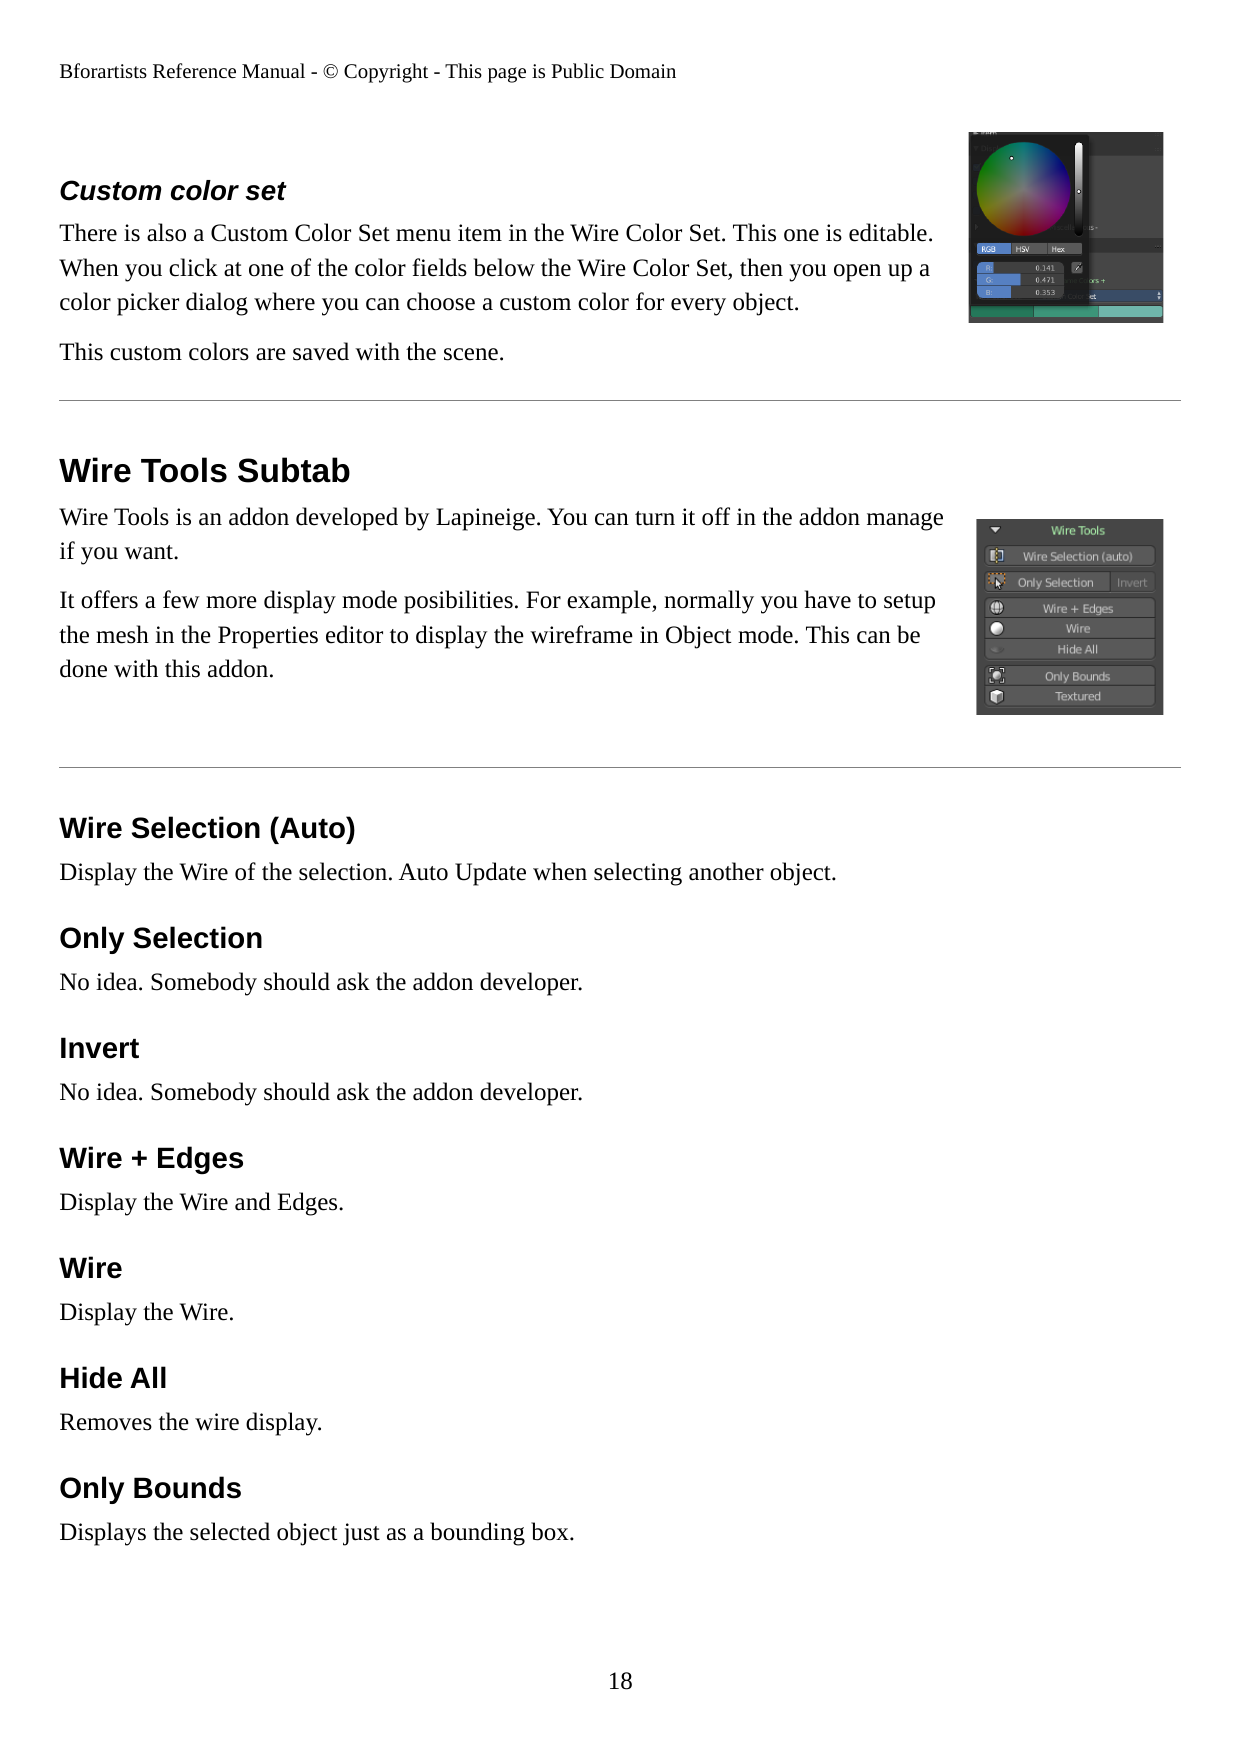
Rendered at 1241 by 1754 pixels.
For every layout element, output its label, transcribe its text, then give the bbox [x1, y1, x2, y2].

text Display the Wire. [59, 1297, 1181, 1326]
subtitle Wire + Edges [59, 1141, 1181, 1174]
subtitle Only Selection [59, 921, 1181, 955]
picture [976, 519, 1164, 715]
text Wire Tools is an addon developed by Lapineige. You can turn it off in the addon manage if you want. [59, 502, 1181, 565]
subtitle [1164, 174, 1181, 206]
text Displays the selected object just as a bounding box. [59, 1517, 1181, 1546]
subtitle Invert [59, 1031, 1181, 1065]
text Display the Wire and Edges. [59, 1187, 1181, 1216]
text It offers a few more display mode posibilities. For example, normally you have to setup the mesh in the Properties editor to display the wireframe in Object mode. This can be done with this addon. [59, 585, 976, 683]
text Display the Wire of the selection. Auto Update when selecting another object. [59, 857, 1181, 886]
text Removes the wire display. [59, 1407, 1181, 1436]
subtitle Hide All [59, 1361, 1181, 1394]
subtitle Custom color set [59, 174, 968, 206]
subtitle Wire Selection (Auto) [59, 811, 1181, 845]
text No idea. Somebody should ask the addon developer. [59, 1077, 1181, 1106]
subtitle Only Bounds [59, 1471, 1181, 1504]
text No idea. Somebody should ask the addon developer. [59, 967, 1181, 996]
subtitle Wire [59, 1251, 1181, 1284]
picture [968, 132, 1164, 323]
text There is also a Custom Color Set menu item in the Wire Color Set. This one is editable. When you click at one of the color fields below the Wire Color Set, then you open up a color picker dialog where you can choose a custom color for every object. [59, 218, 968, 316]
subtitle Wire Tools Subtab [59, 451, 1181, 489]
text This custom colors are saved with the scene. [59, 337, 1181, 365]
